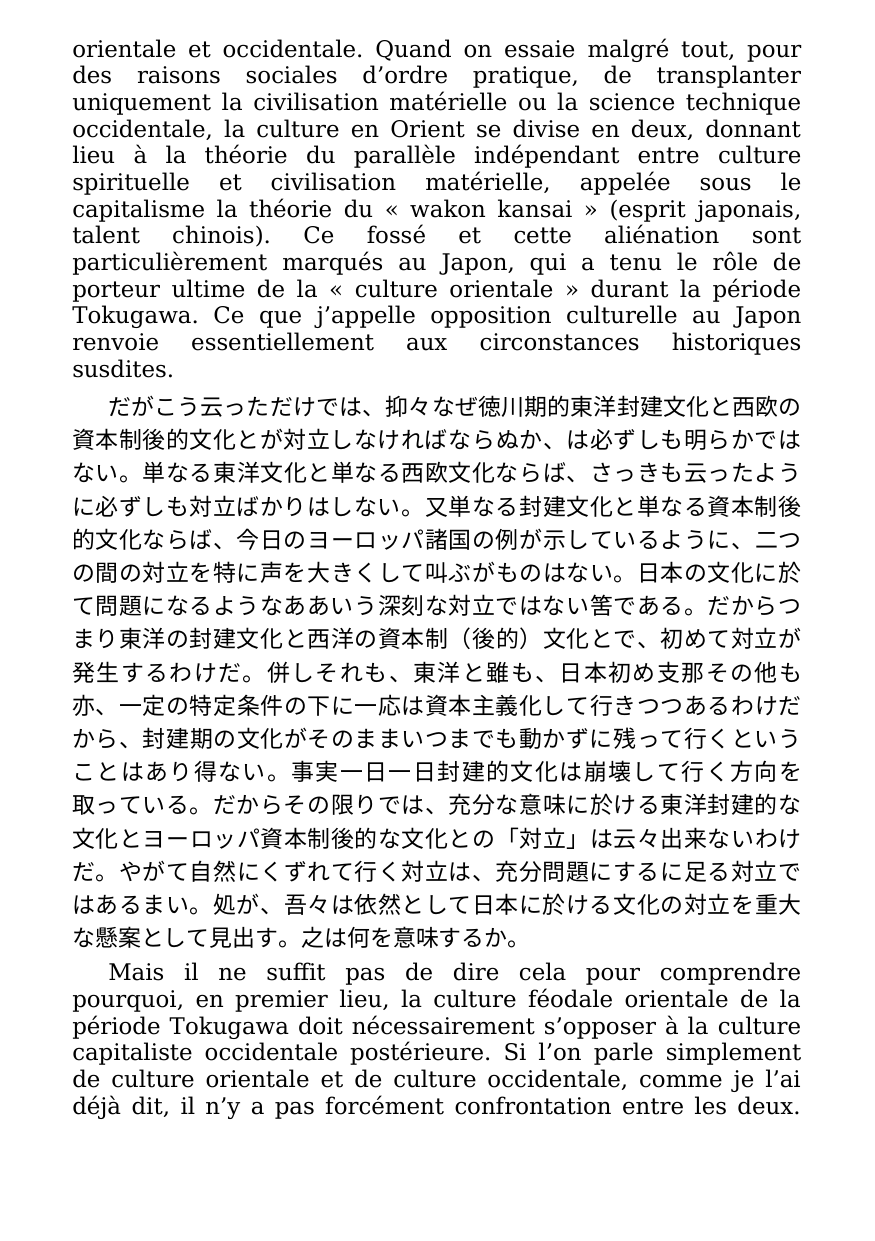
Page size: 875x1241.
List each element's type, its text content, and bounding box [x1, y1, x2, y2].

text orientale et occidentale. Quand on essaie malgré tout, pour des raisons sociales d’ordre pratique, de transplanter uniquement la civilisation matérielle ou la science technique occidentale, la culture en Orient se divise en deux, donnant lieu à la théorie du parallèle indépendant entre culture spirituelle et civilisation matérielle, appelée sous le capitalisme la théorie du « wakon kansai » (esprit japonais, talent chinois). Ce fossé et cette aliénation sont particulièrement marqués au Japon, qui a tenu le rôle de porteur ultime de la « culture orientale » durant la période Tokugawa. Ce que j’appelle opposition culturelle au Japon renvoie essentiellement aux circonstances historiques susdites. [72, 36, 802, 383]
text Mais il ne suffit pas de dire cela pour comprendre pourquoi, en premier lieu, la culture féodale orientale de la période Tokugawa doit nécessairement s’opposer à la culture capitaliste occidentale postérieure. Si l’on parle simplement de culture orientale et de culture occidentale, comme je l’ai déjà dit, il n’y a pas forcément confrontation entre les deux. [72, 959, 802, 1119]
text だがこう云っただけでは、抑々なぜ徳川期的東洋封建文化と西欧の資本制後的文化とが対立しなければならぬか、は必ずしも明らかではない。単なる東洋文化と単なる西欧文化ならば、さっきも云ったように必ずしも対立ばかりはしない。又単なる封建文化と単なる資本制後的文化ならば、今日のヨーロッパ諸国の例が示しているように、二つの間の対立を特に声を大きくして叫ぶがものはない。日本の文化に於て問題になるようなああいう深刻な対立ではない筈である。だからつまり東洋の封建文化と西洋の資本制（後的）文化とで、初めて対立が発生するわけだ。併しそれも、東洋と雖も、日本初め支那その他も亦、一定の特定条件の下に一応は資本主義化して行きつつあるわけだから、封建期の文化がそのままいつまでも動かずに残って行くということはあり得ない。事実一日一日封建的文化は崩壊して行く方向を取っている。だからその限りでは、充分な意味に於ける東洋封建的な文化とヨーロッパ資本制後的な文化との「対立」は云々出来ないわけだ。やがて自然にくずれて行く対立は、充分問題にするに足る対立ではあるまい。処が、吾々は依然として日本に於ける文化の対立を重大な懸案として見出す。之は何を意味するか。 [72, 389, 802, 953]
